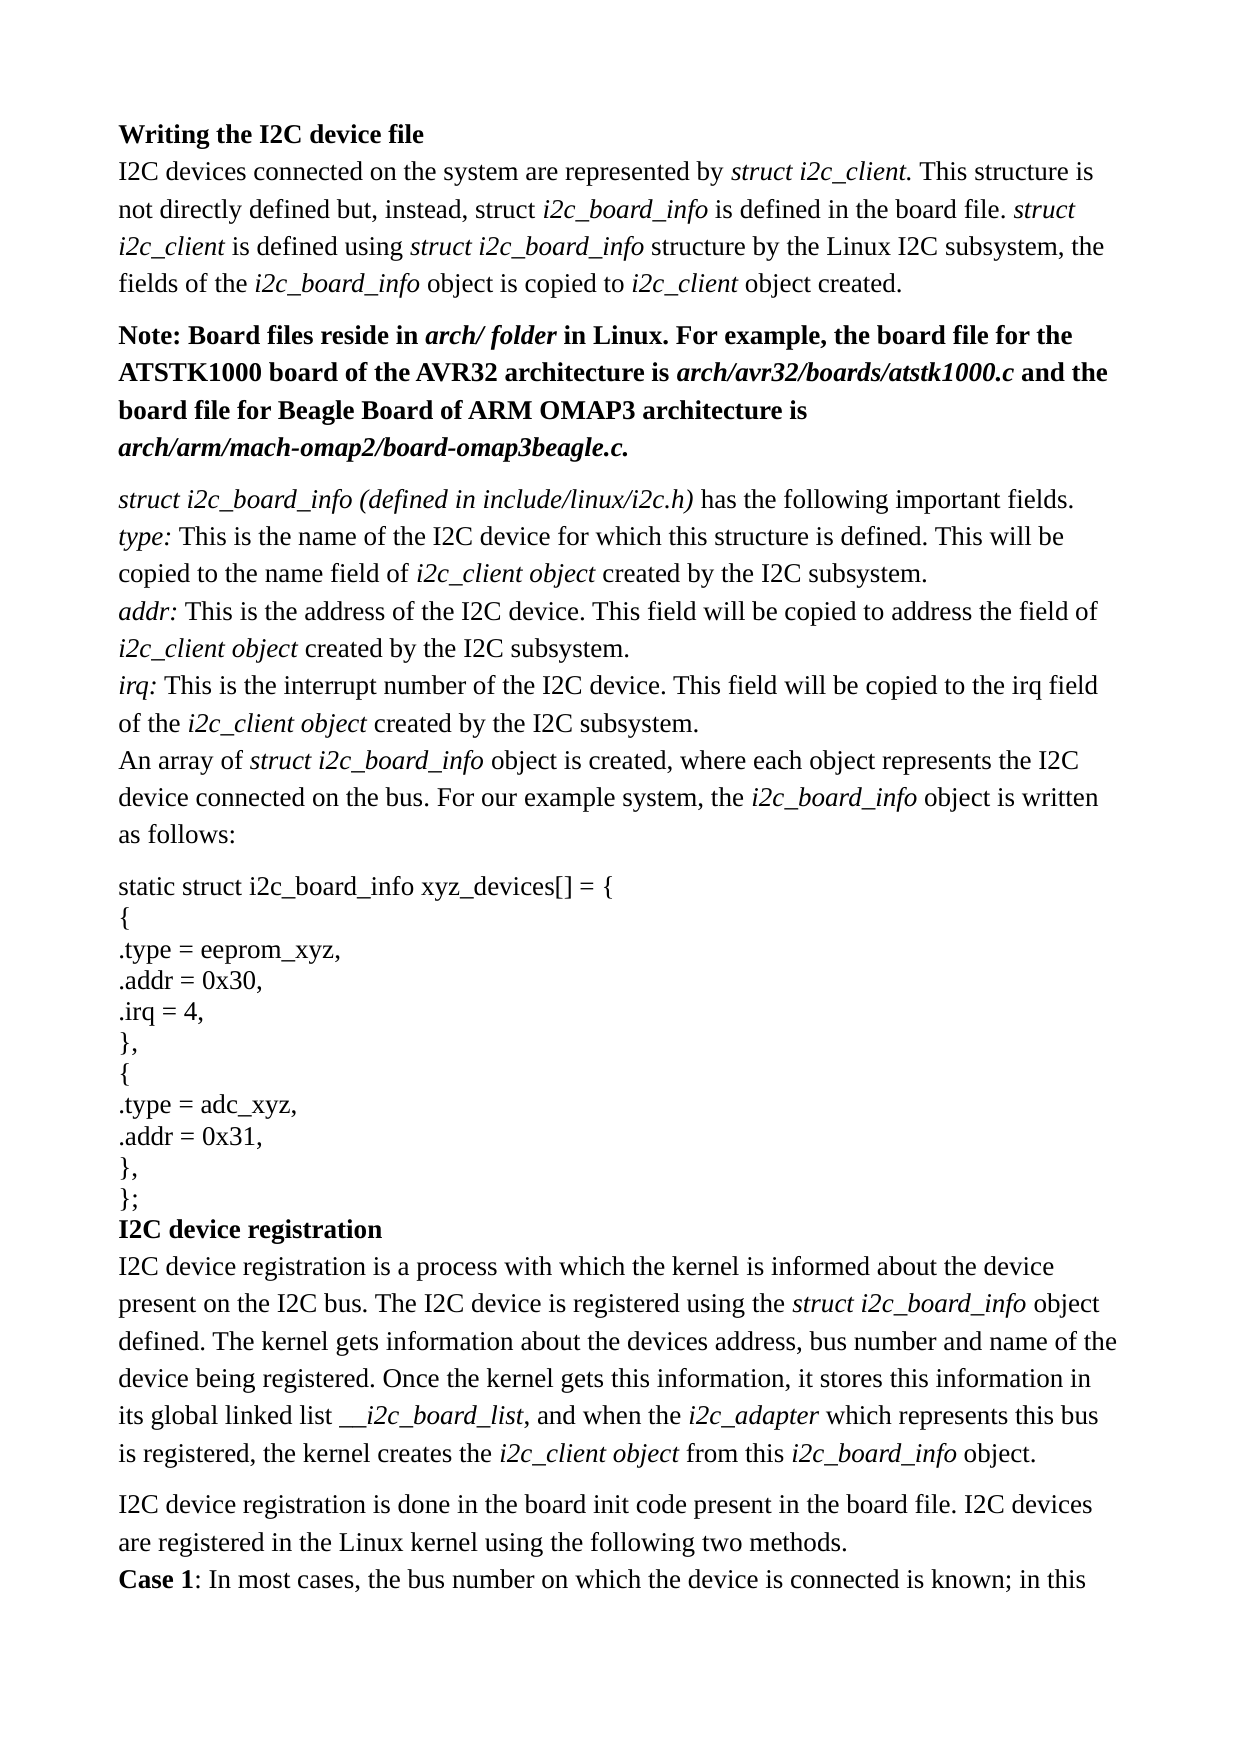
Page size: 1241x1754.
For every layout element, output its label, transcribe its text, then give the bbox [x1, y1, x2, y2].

text Writing the I2C device file I2C devices connected on the system are represented by struct i2c_client. This structure is not directly defined but, instead, struct i2c_board_info is defined in the board file. struct i2c_client is defined using struct i2c_board_info structure by the Linux I2C subsystem, the fields of the i2c_board_info object is copied to i2c_client object created. [118, 118, 1122, 298]
table_header static struct i2c_board_info xyz_devices[] = { { .type = eeprom_xyz, .addr = 0x30, .irq = 4, }, { .type = adc_xyz, .addr = 0x31, }, }; [118, 870, 819, 1213]
text I2C device registration is done in the board init code present in the board file. I2C devices are registered in the Linux kernel using the following two methods. Case 1: In most cases, the bus number on which the device is connected is known; in this [118, 1489, 1122, 1594]
text struct i2c_board_info (defined in include/linux/i2c.h) has the following important fields. type: This is the name of the I2C device for which this structure is defined. This will be copied to the name field of i2c_client object created by the I2C subsystem. addr: This is the address of the I2C device. This field will be copied to address the field of i2c_client object created by the I2C subsystem. irq: This is the interrupt number of the I2C device. This field will be copied to the irq field of the i2c_client object created by the I2C subsystem. An array of struct i2c_board_info object is created, where each object represents the I2C device connected on the bus. For our example system, the i2c_board_info object is written as follows: [118, 483, 1122, 850]
text Note: Board files reside in arch/ folder in Linux. For example, the board file for the ATSTK1000 board of the AVR32 architecture is arch/avr32/boards/atstk1000.c and the board file for Beagle Board of ARM OMAP3 architecture is arch/arm/mach-omap2/board-omap3beagle.c. [118, 319, 1122, 462]
text I2C device registration I2C device registration is a process with which the kernel is informed about the device present on the I2C bus. The I2C device is registered using the struct i2c_board_info object defined. The kernel gets information about the devices address, bus number and name of the device being registered. Once the kernel gets this information, it stores this information in its global linked list __i2c_board_list, and when the i2c_adapter which represents this bus is registered, the kernel creates the i2c_client object from this i2c_board_info object. [118, 1213, 1122, 1468]
